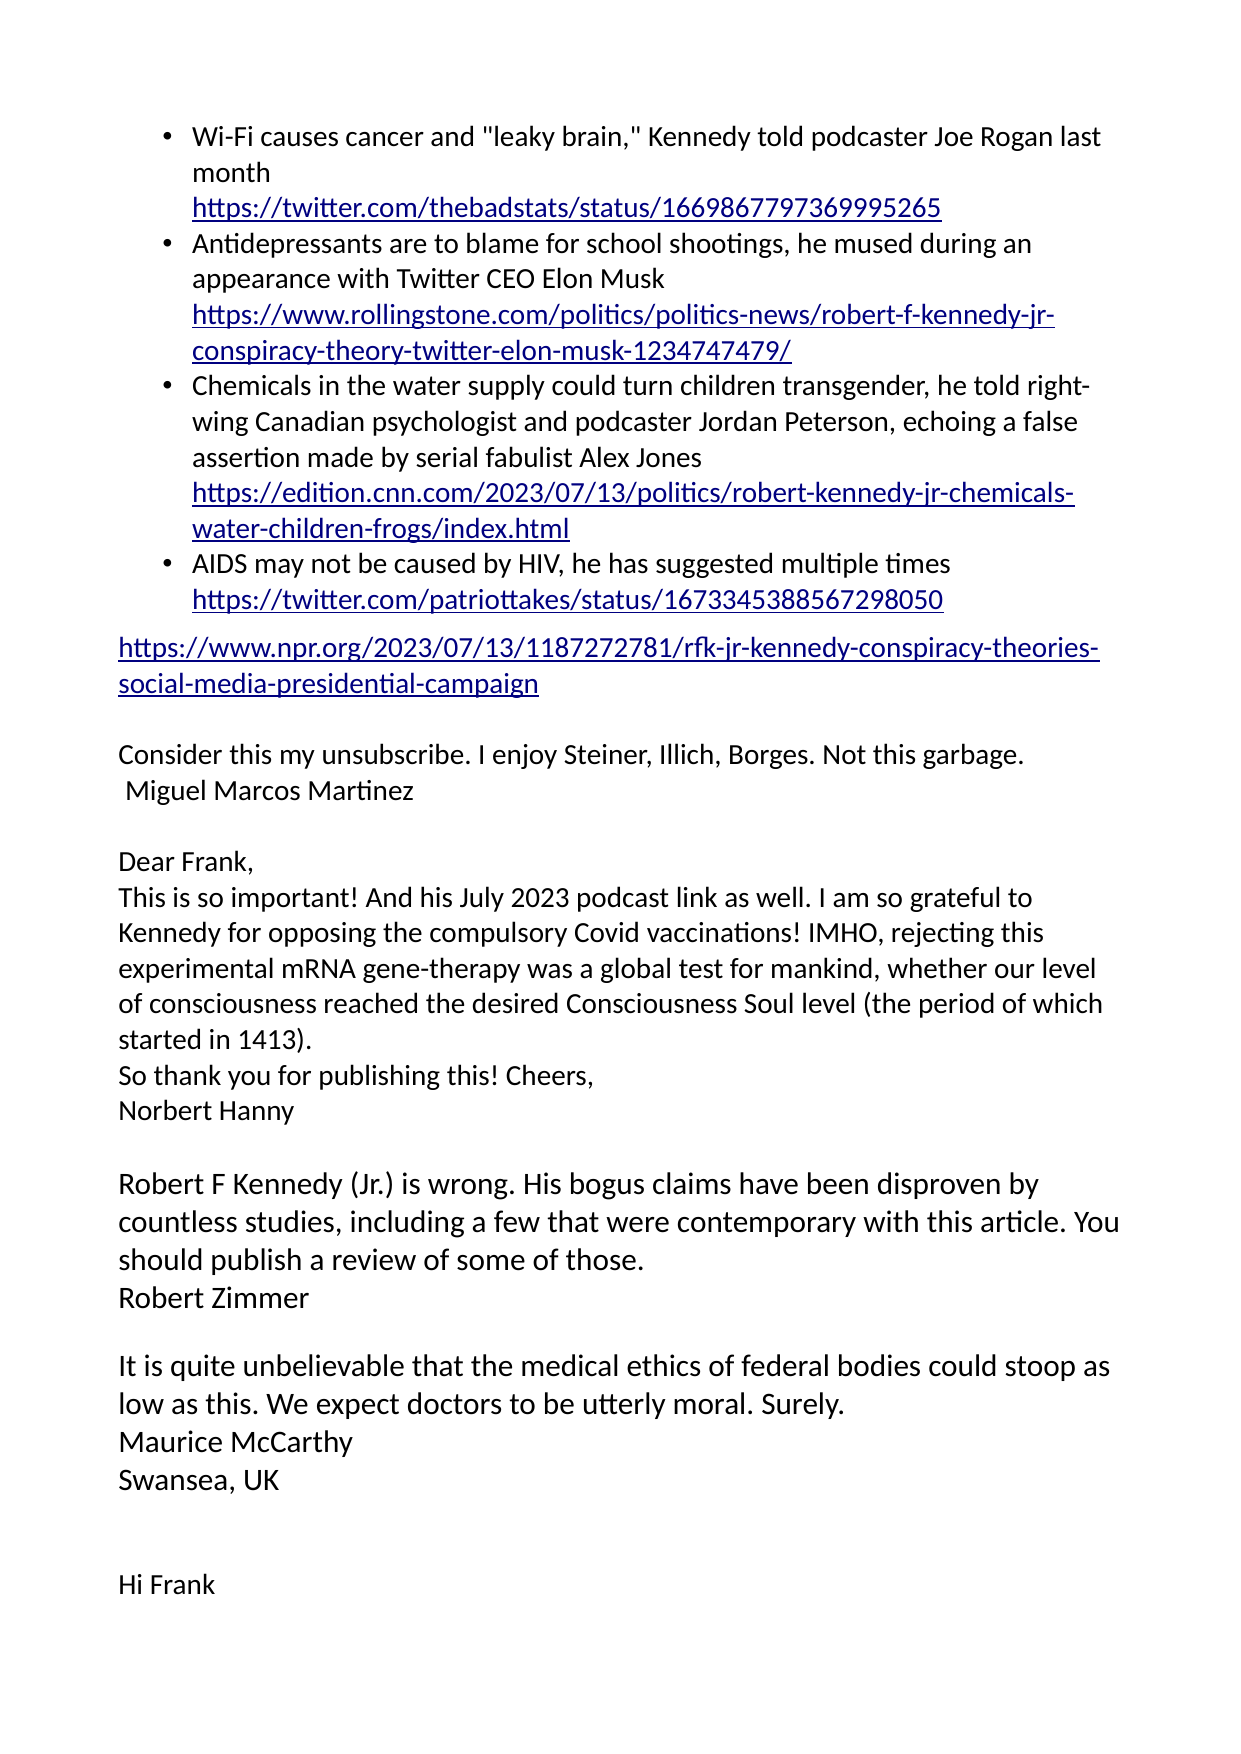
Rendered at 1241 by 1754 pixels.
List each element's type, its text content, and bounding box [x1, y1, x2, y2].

text This is so important! And his July 2023 podcast link as well. I am so grateful to Kennedy for opposing the compulsory Covid vaccinations! IMHO, rejecting this experimental mRNA gene-therapy was a global test for mankind, whether our level of consciousness reached the desired Consciousness Soul level (the period of which started in 1413). [118, 879, 1122, 1057]
text Maurice McCarthy [118, 1422, 1122, 1460]
text Swansea, UK [118, 1460, 1122, 1498]
text Robert Zimmer [118, 1278, 1122, 1316]
text Consider this my unsubscribe. I enjoy Steiner, Illich, Borges. Not this garbage. [118, 736, 1122, 772]
list Chemicals in the water supply could turn children transgender, he told right-wing Canadian psychologist and podcaster Jordan Peterson, echoing a false assertion made by serial fabulist Alex Jones https://edition.cnn.com/2023/07/13/politics/robert-kennedy-jr-chemicals-water-children-frogs/index.html [162, 367, 1122, 546]
text It is quite unbelievable that the medical ethics of federal bodies could stoop as low as this. We expect doctors to be utterly moral. Surely. [118, 1346, 1122, 1422]
text So thank you for publishing this! Cheers, [118, 1057, 1122, 1092]
text Robert F Kennedy (Jr.) is wrong. His bogus claims have been disproven by countless studies, including a few that were contemporary with this article. You should publish a review of some of those. [118, 1164, 1122, 1278]
list Wi-Fi causes cancer and "leaky brain," Kennedy told podcaster Joe Rogan last month https://twitter.com/thebadstats/status/1669867797369995265 [162, 118, 1122, 225]
text Hi Frank [118, 1566, 1122, 1601]
list Antidepressants are to blame for school shootings, he mused during an appearance with Twitter CEO Elon Musk https://www.rollingstone.com/politics/politics-news/robert-f-kennedy-jr-conspiracy-theory-twitter-elon-musk-1234747479/ [162, 225, 1122, 367]
text Norbert Hanny [118, 1092, 1122, 1128]
text https://www.npr.org/2023/07/13/1187272781/rfk-jr-kennedy-conspiracy-theories-social-media-presidential-campaign [118, 629, 1122, 701]
text Dear Frank, [118, 843, 1122, 879]
list AIDS may not be caused by HIV, he has suggested multiple times https://twitter.com/patriottakes/status/1673345388567298050 [162, 546, 1122, 617]
text Miguel Marcos Martinez [118, 772, 1122, 807]
